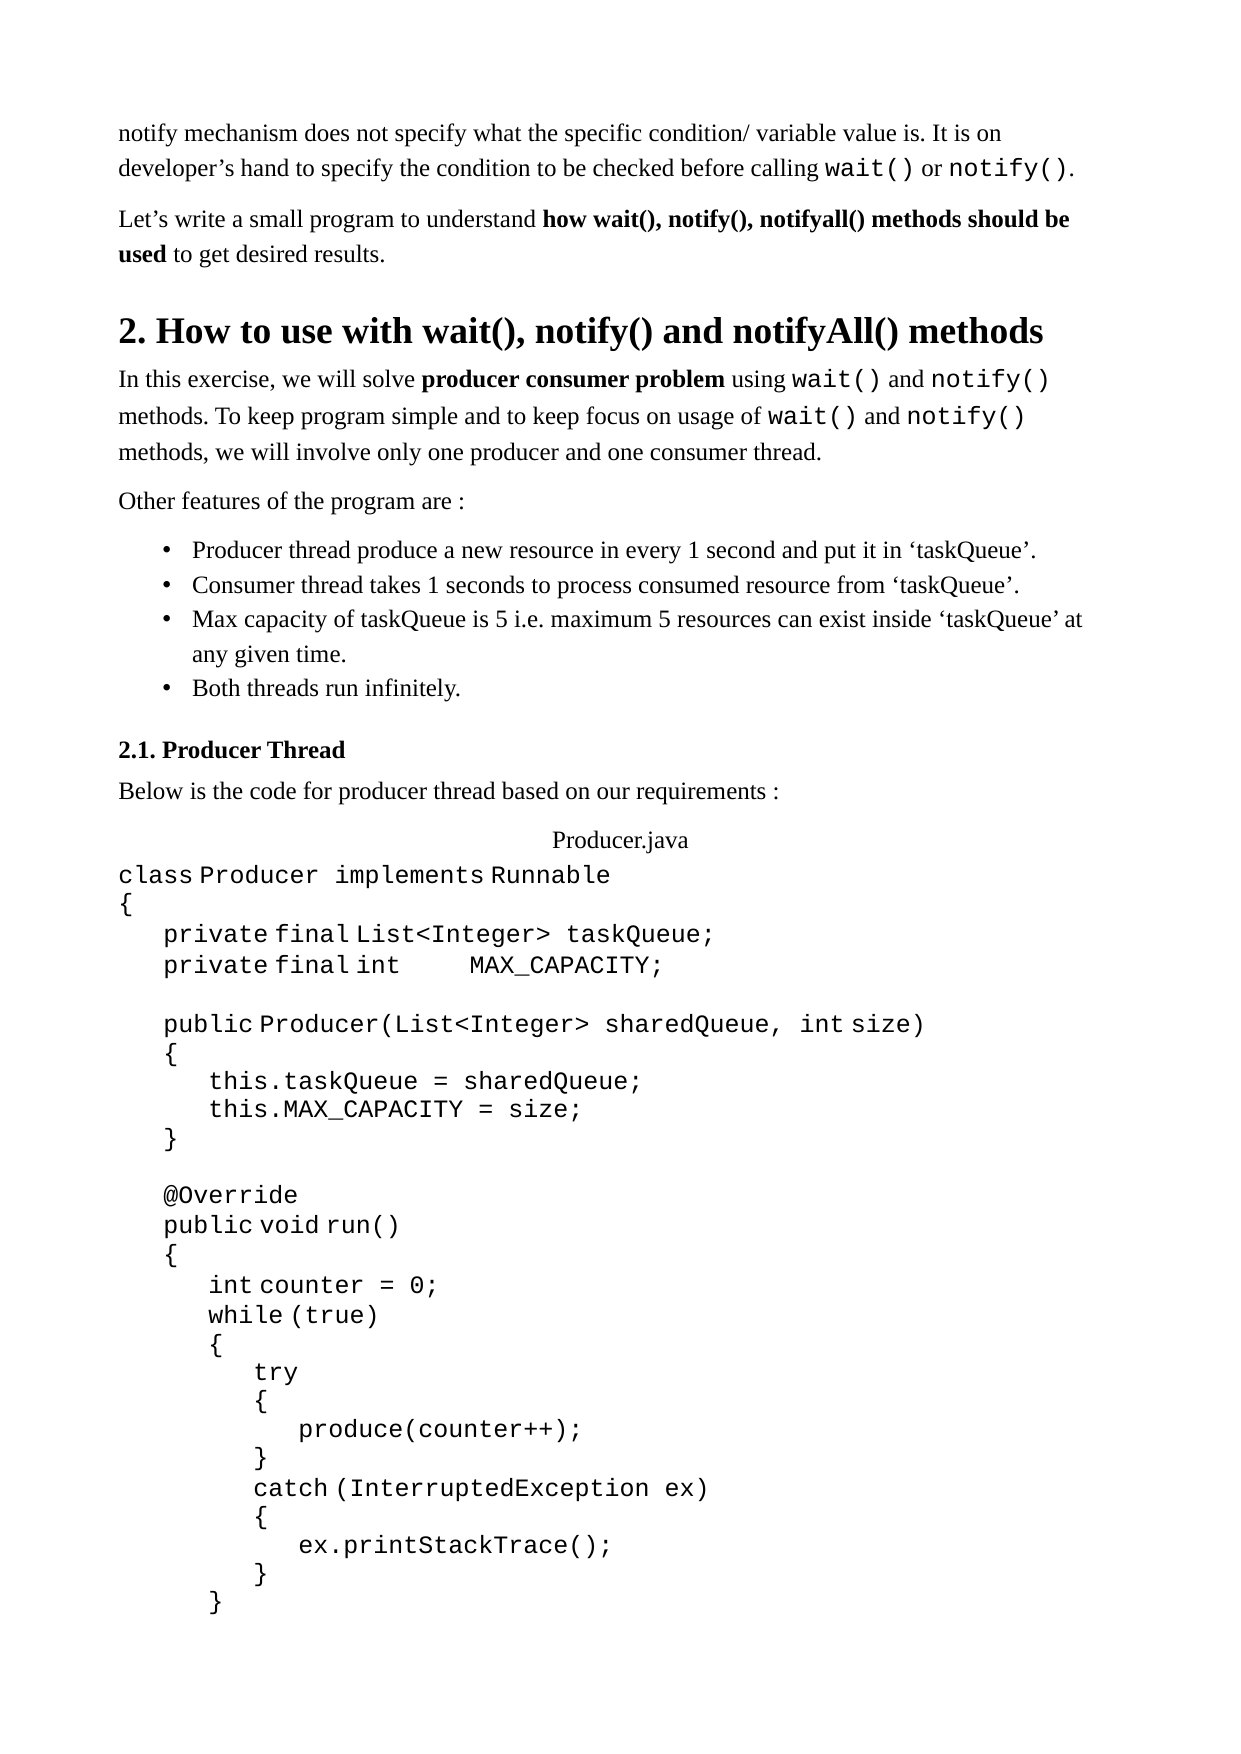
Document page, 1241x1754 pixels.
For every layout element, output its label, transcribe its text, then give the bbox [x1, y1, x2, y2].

text Producer.java [118, 825, 1122, 854]
subtitle 2.1. Producer Thread [118, 735, 1122, 764]
list Max capacity of taskQueue is 5 i.e. maximum 5 resources can exist inside ‘taskQueue’ at any given time. [162, 604, 1122, 668]
text notify mechanism does not specify what the specific condition/ variable value is. It is on developer’s hand to specify the condition to be checked before calling wait() or notify(). [118, 118, 1122, 183]
text Let’s write a small program to understand how wait(), notify(), notifyall() methods should be used to get desired results. [118, 204, 1122, 267]
list Both threads run infinitely. [162, 673, 1122, 702]
subtitle 2. How to use with wait(), notify() and notifyAll() methods [118, 308, 1122, 352]
list Producer thread produce a new resource in every 1 second and put it in ‘taskQueue’. [162, 535, 1122, 564]
text In this exercise, we will solve producer consumer problem using wait() and notify() methods. To keep program simple and to keep focus on usage of wait() and notify() methods, we will involve only one producer and one consumer thread. [118, 364, 1122, 466]
text Below is the code for producer thread based on our requirements : [118, 776, 1122, 805]
text Other features of the program are : [118, 486, 1122, 515]
table_header class Producer implements Runnable { private final List<Integer> taskQueue; private final int MAX_CAPACITY; public Producer(List<Integer> sharedQueue, int size) { this.taskQueue = sharedQueue; this.MAX_CAPACITY = size; } @Override public void run() { int counter = 0; while (true) { try { produce(counter++); } catch (InterruptedException ex) { ex.printStackTrace(); } } [118, 860, 1122, 1617]
list Consumer thread takes 1 seconds to process consumed resource from ‘taskQueue’. [162, 570, 1122, 599]
